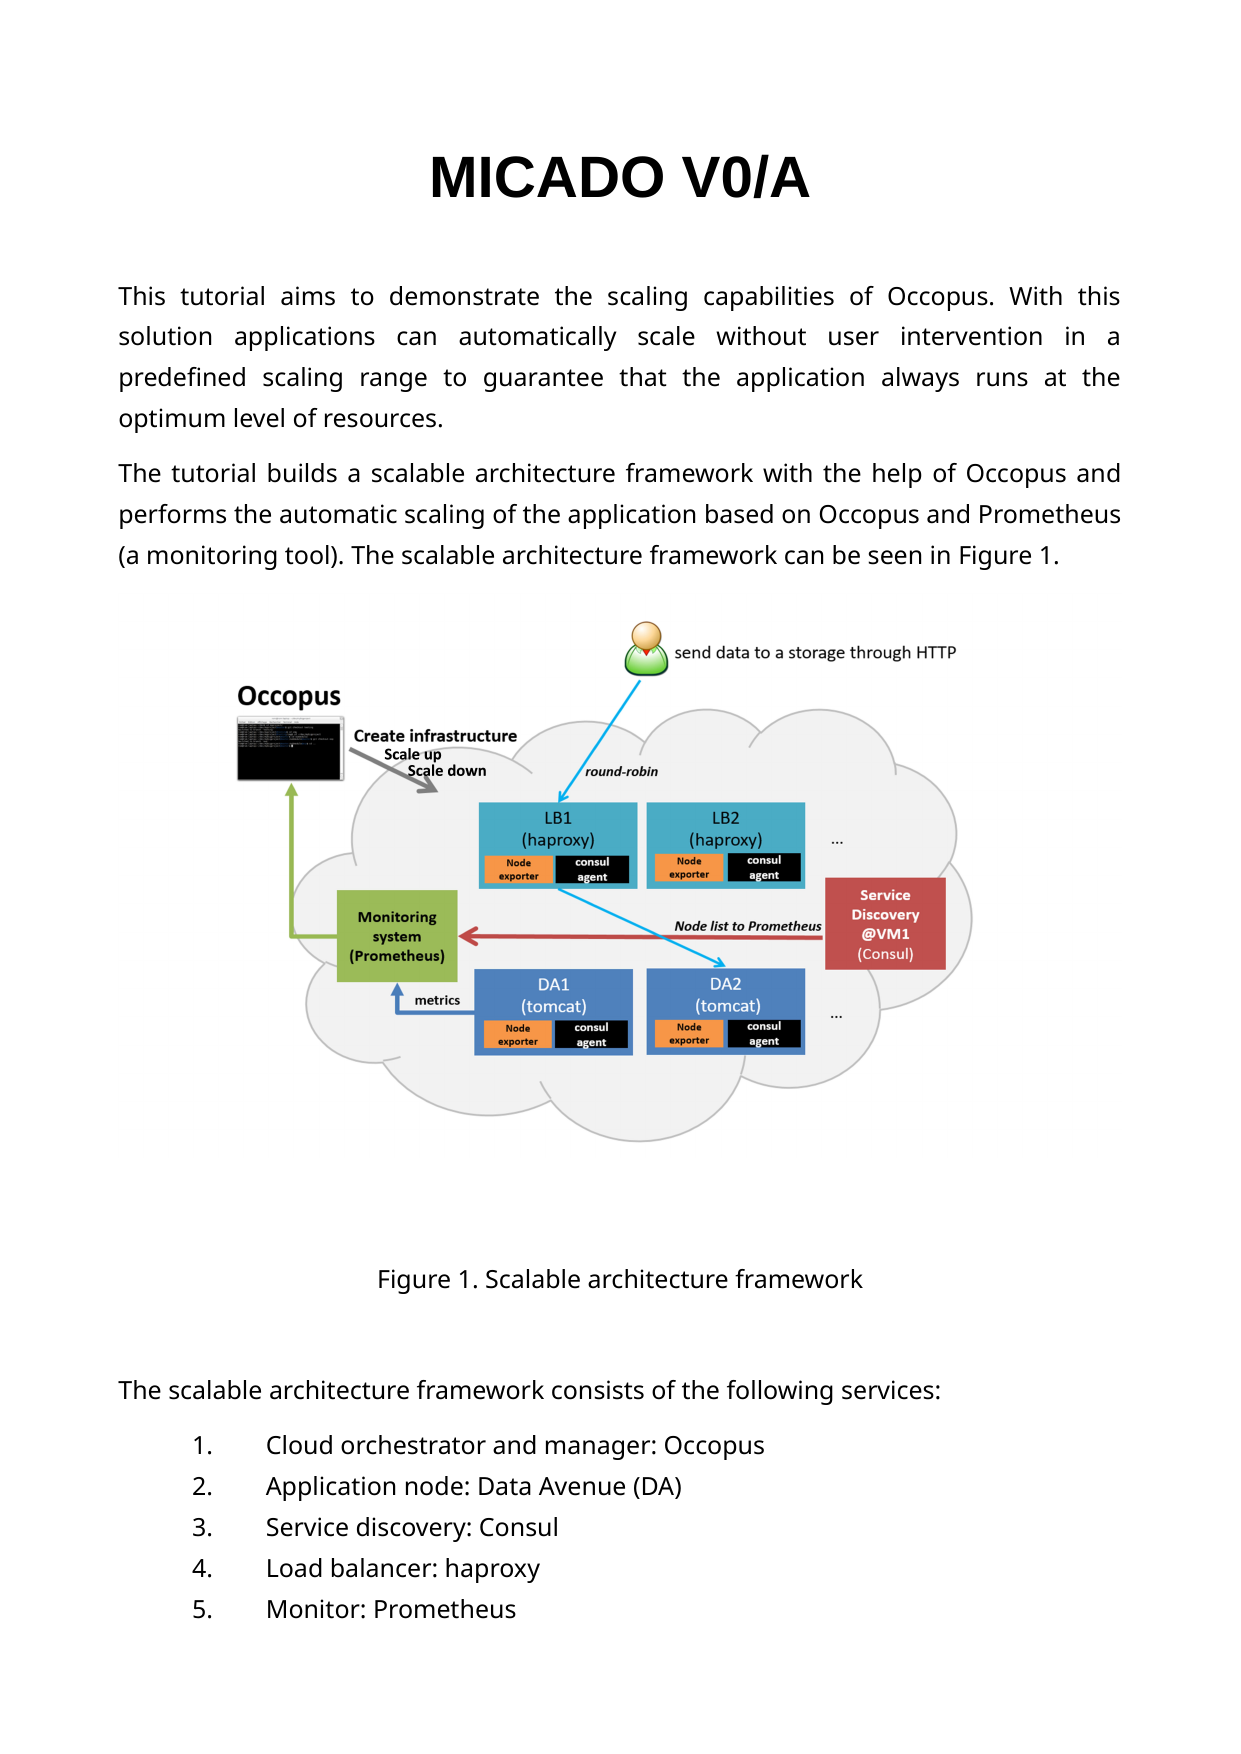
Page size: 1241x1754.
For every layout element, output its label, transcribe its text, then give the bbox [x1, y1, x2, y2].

text Figure 1. Scalable architecture framework [118, 1262, 1122, 1296]
text MICADO V0/A [118, 143, 1122, 210]
list Monitor: Prometheus [192, 1591, 1122, 1625]
text This tutorial aims to demonstrate the scaling capabilities of Occopus. With this solution applications can automatically scale without user intervention in a predefined scaling range to guarantee that the application always runs at the optimum level of resources. [118, 278, 1122, 435]
picture [118, 593, 1123, 1158]
list Cloud orchestrator and manager: Occopus [192, 1428, 1122, 1462]
text The tutorial builds a scalable architecture framework with the help of Occopus and performs the automatic scaling of the application based on Occopus and Prometheus (a monitoring tool). The scalable architecture framework can be seen in Figure 1. [118, 456, 1122, 572]
list Application node: Data Avenue (DA) [192, 1469, 1122, 1503]
list Service discovery: Consul [192, 1509, 1122, 1544]
text The scalable architecture framework consists of the following services: [118, 1372, 1122, 1407]
list Load balancer: haproxy [192, 1550, 1122, 1584]
